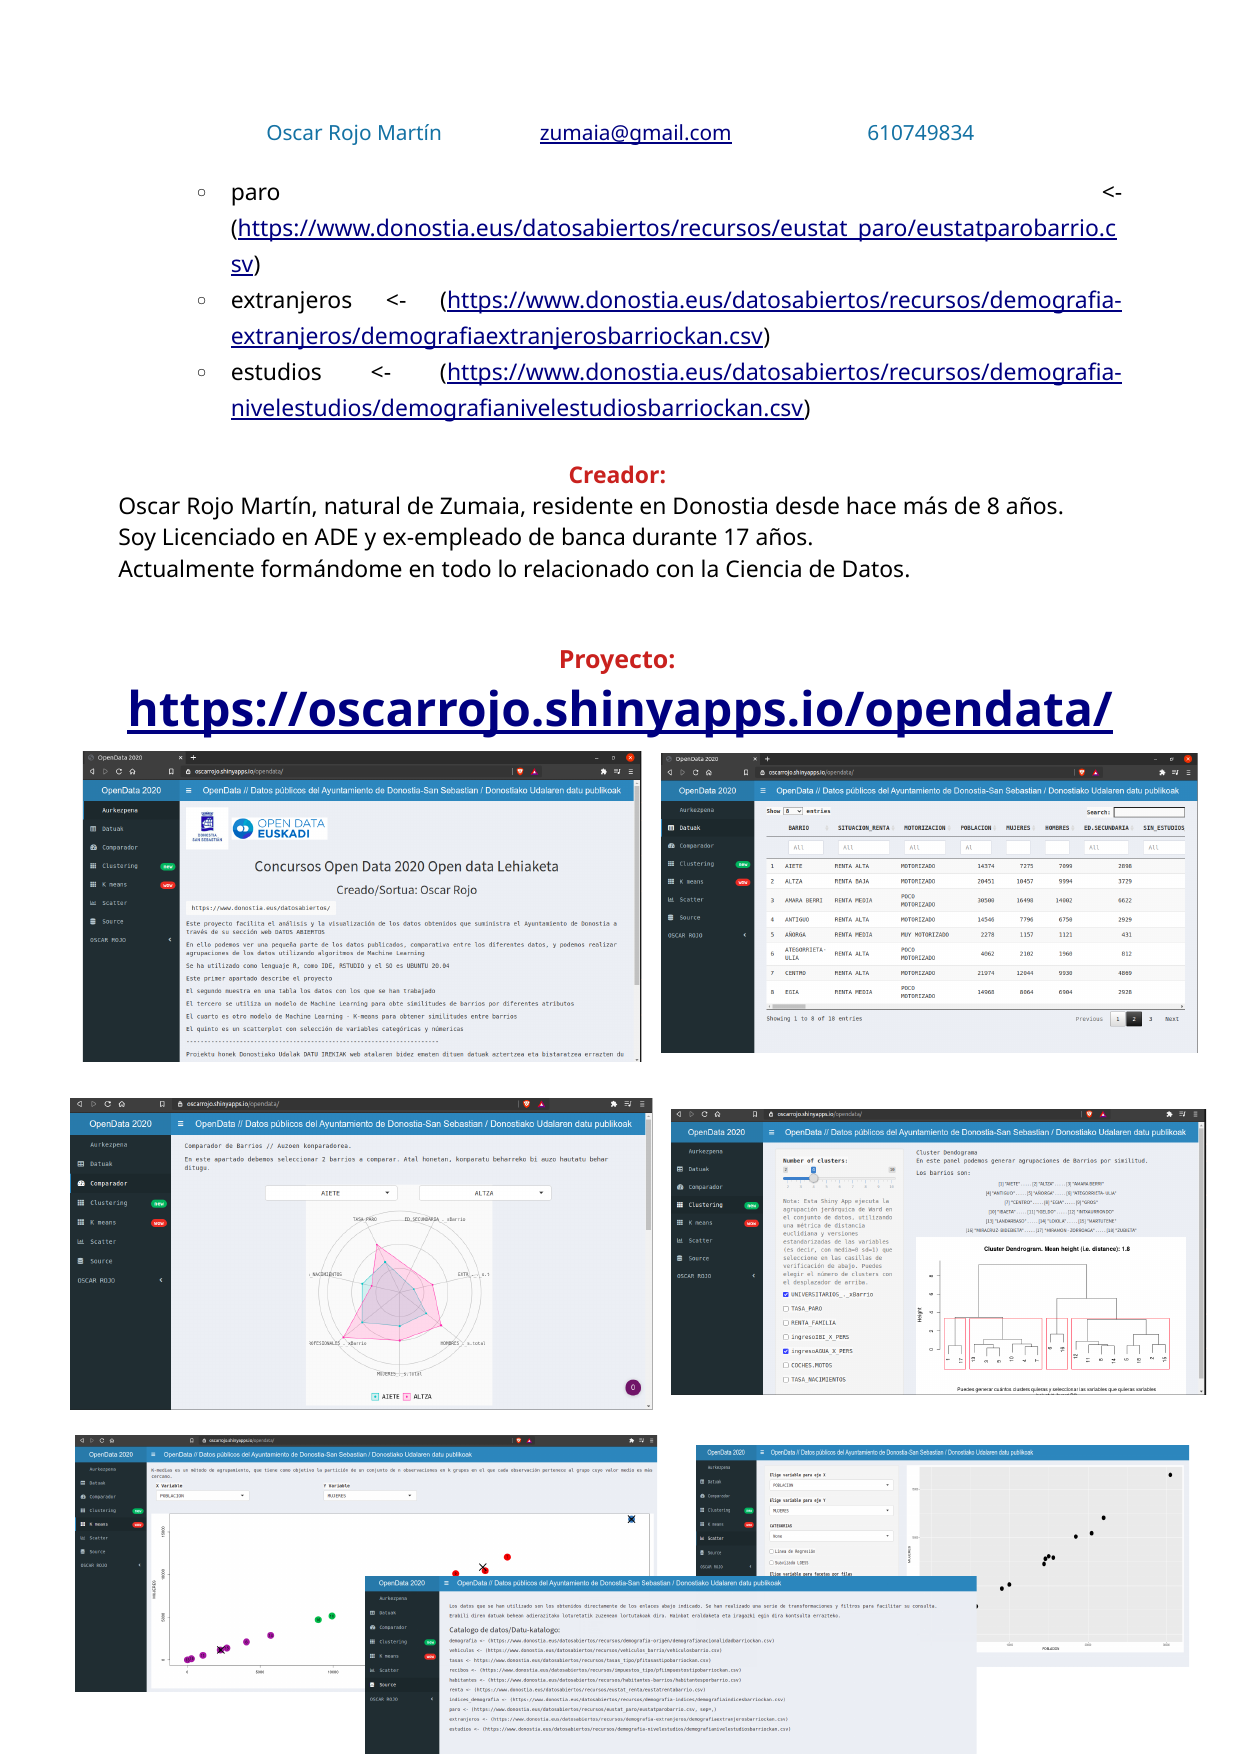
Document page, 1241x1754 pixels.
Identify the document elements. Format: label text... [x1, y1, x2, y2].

text Soy Licenciado en ADE y ex-empleado de banca durante 17 años. [118, 521, 1122, 553]
picture [661, 753, 1198, 1053]
text Oscar Rojo Martín, natural de Zumaia, residente en Donostia desde hace más de 8 años. [118, 490, 1122, 521]
list paro <- (https://www.donostia.eus/datosabiertos/recursos/eustat_paro/eustatparobarrio.csv) [193, 176, 1122, 279]
text Proyecto: [118, 641, 1122, 675]
picture [75, 1435, 1190, 1754]
text https://oscarrojo.shinyapps.io/opendata/ [118, 675, 1122, 741]
picture [82, 751, 642, 1062]
text Actualmente formándome en todo lo relacionado con la Ciencia de Datos. [118, 553, 1122, 584]
text Creador: [118, 459, 1122, 490]
picture [671, 1109, 1207, 1395]
list extranjeros <- (https://www.donostia.eus/datosabiertos/recursos/demografia-extranjeros/demografiaextranjerosbarriockan.csv) [193, 284, 1122, 351]
list estudios <- (https://www.donostia.eus/datosabiertos/recursos/demografia-nivelestudios/demografianivelestudiosbarriockan.csv) [193, 356, 1122, 423]
picture [70, 1098, 653, 1410]
